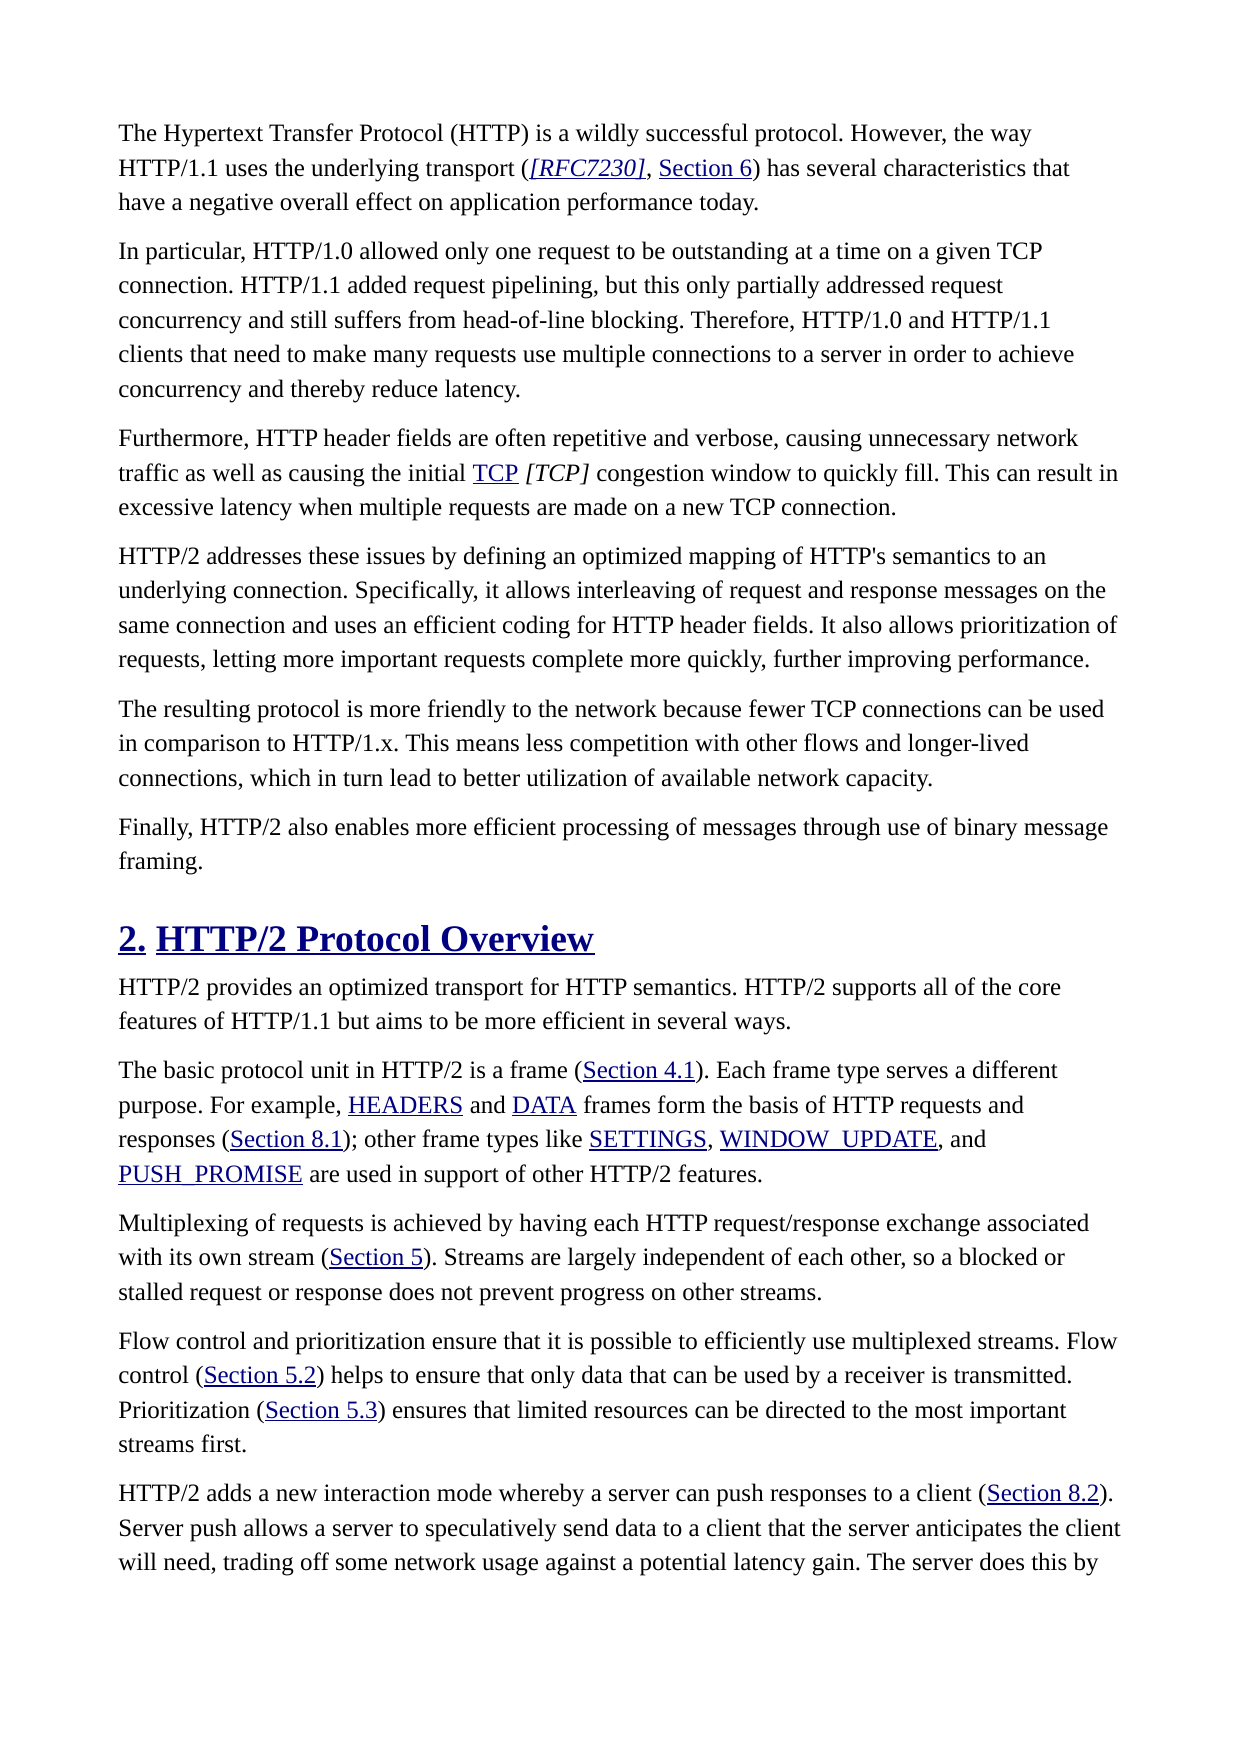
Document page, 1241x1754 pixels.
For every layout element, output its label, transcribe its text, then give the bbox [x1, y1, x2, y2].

text The basic protocol unit in HTTP/2 is a frame (Section 4.1). Each frame type serves a different purpose. For example, HEADERS and DATA frames form the basis of HTTP requests and responses (Section 8.1); other frame types like SETTINGS, WINDOW_UPDATE, and PUSH_PROMISE are used in support of other HTTP/2 features. [118, 1055, 1122, 1187]
text Finally, HTTP/2 also enables more efficient processing of messages through use of binary message framing. [118, 812, 1122, 875]
subtitle 2. HTTP/2 Protocol Overview [118, 916, 1122, 959]
text The resulting protocol is more friendly to the network because fewer TCP connections can be used in comparison to HTTP/1.x. This means less competition with other flows and longer-lived connections, which in turn lead to better utilization of available network capacity. [118, 694, 1122, 791]
text In particular, HTTP/1.0 allowed only one request to be outstanding at a time on a given TCP connection. HTTP/1.1 added request pipelining, but this only partially addressed request concurrency and still suffers from head-of-line blocking. Therefore, HTTP/1.0 and HTTP/1.1 clients that need to make many requests use multiple connections to a server in order to achieve concurrency and thereby reduce latency. [118, 236, 1122, 403]
text HTTP/2 provides an optimized transport for HTTP semantics. HTTP/2 supports all of the core features of HTTP/1.1 but aims to be more efficient in several ways. [118, 972, 1122, 1035]
text Multiplexing of requests is achieved by having each HTTP request/response exchange associated with its own stream (Section 5). Streams are largely independent of each other, so a blocked or stalled request or response does not prevent progress on other streams. [118, 1208, 1122, 1305]
text HTTP/2 addresses these issues by defining an optimized mapping of HTTP's semantics to an underlying connection. Specifically, it allows interleaving of request and response messages on the same connection and uses an efficient coding for HTTP header fields. It also allows prioritization of requests, letting more important requests complete more quickly, further improving performance. [118, 541, 1122, 673]
text Furthermore, HTTP header fields are often repetitive and verbose, causing unnecessary network traffic as well as causing the initial TCP [TCP] congestion window to quickly fill. This can result in excessive latency when multiple requests are made on a new TCP connection. [118, 423, 1122, 521]
text Flow control and prioritization ensure that it is possible to efficiently use multiplexed streams. Flow control (Section 5.2) helps to ensure that only data that can be used by a receiver is transmitted. Prioritization (Section 5.3) ensures that limited resources can be directed to the most important streams first. [118, 1326, 1122, 1458]
text The Hypertext Transfer Protocol (HTTP) is a wildly successful protocol. However, the way HTTP/1.1 uses the underlying transport ([RFC7230], Section 6) has several characteristics that have a negative overall effect on application performance today. [118, 118, 1122, 216]
text HTTP/2 adds a new interaction mode whereby a server can push responses to a client (Section 8.2). Server push allows a server to speculatively send data to a client that the server anticipates the client will need, trading off some network usage against a potential latency gain. The server does this by [118, 1478, 1122, 1576]
